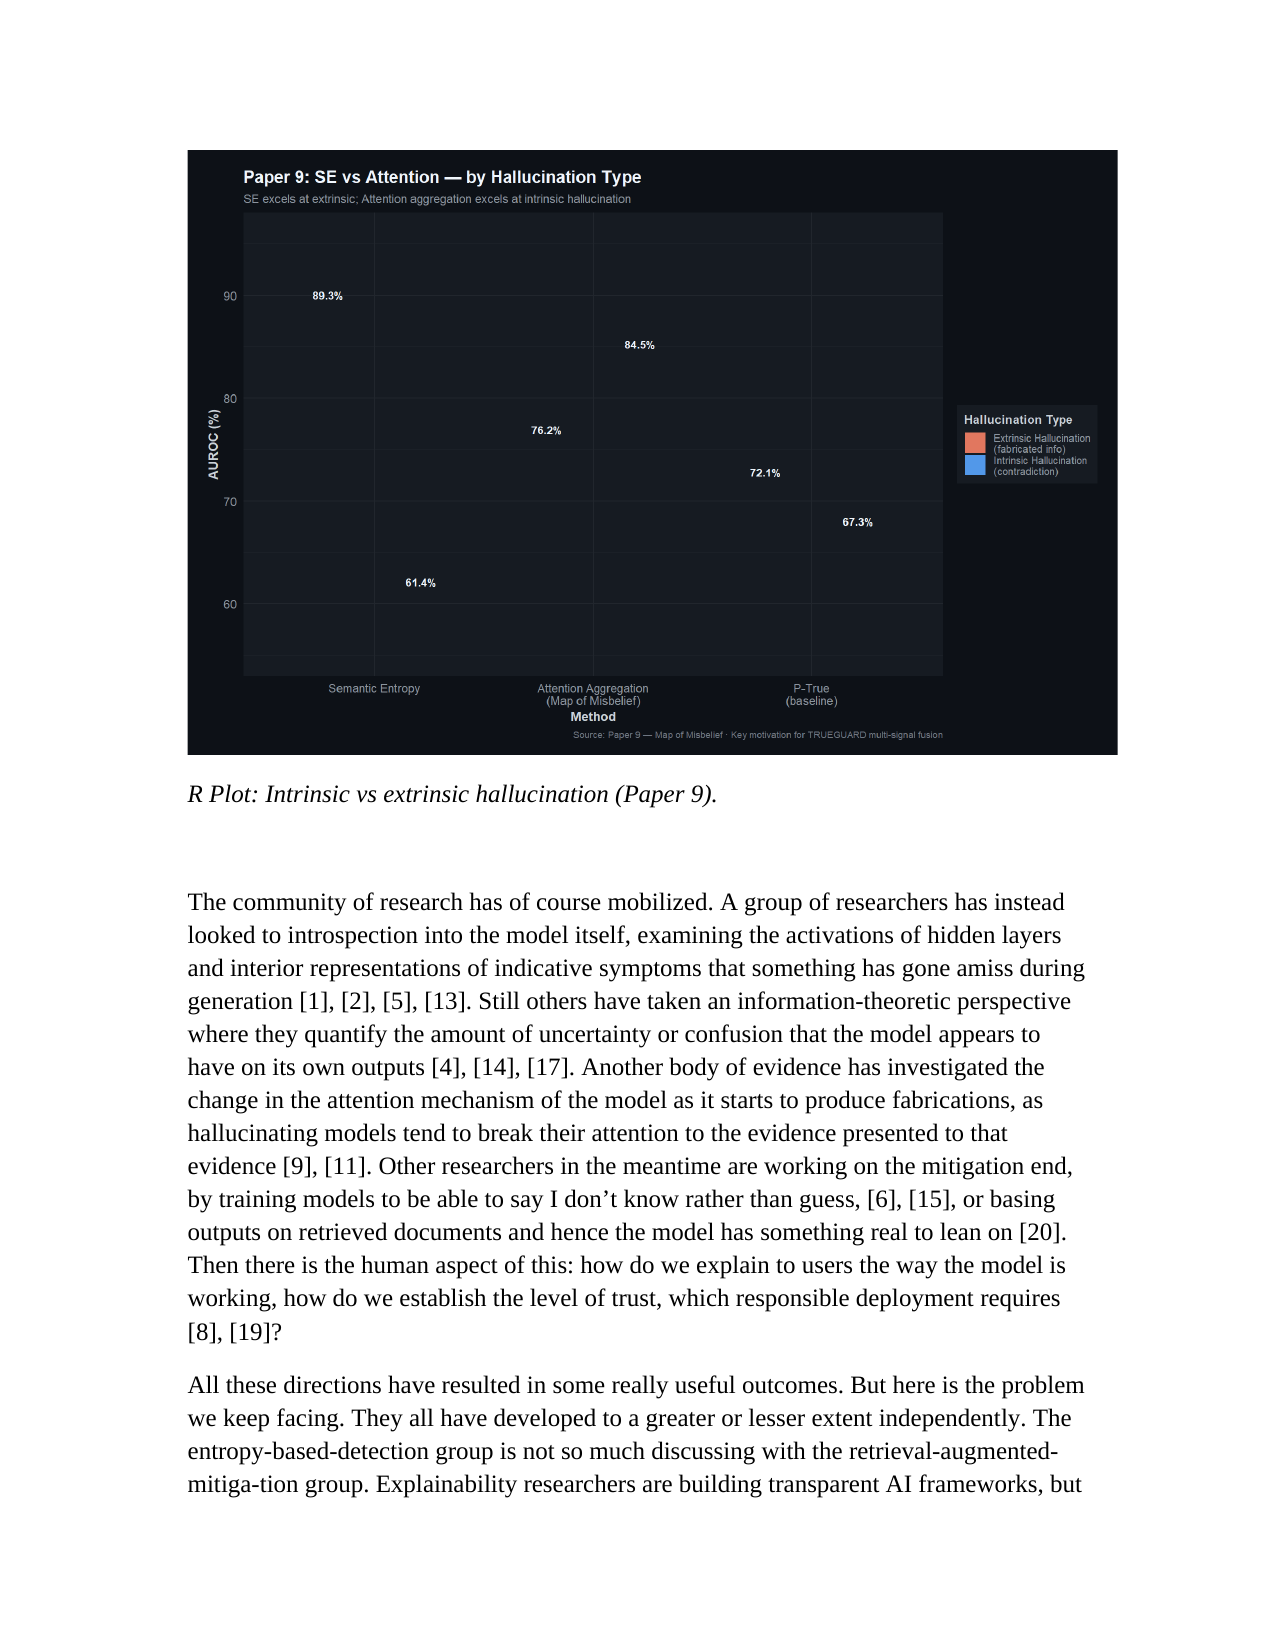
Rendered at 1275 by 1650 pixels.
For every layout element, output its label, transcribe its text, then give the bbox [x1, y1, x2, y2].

text The community of research has of course mobilized. A group of researchers has instead looked to introspection into the model itself, examining the activations of hidden layers and interior representations of indicative symptoms that something has gone amiss during generation [1], [2], [5], [13]. Still others have taken an information-theoretic perspective where they quantify the amount of uncertainty or confusion that the model appears to have on its own outputs [4], [14], [17]. Another body of evidence has investigated the change in the attention mechanism of the model as it starts to produce fabrications, as hallucinating models tend to break their attention to the evidence presented to that evidence [9], [11]. Other researchers in the meantime are working on the mitigation end, by training models to be able to say I don’t know rather than guess, [6], [15], or basing outputs on retrieved documents and hence the model has something real to lean on [20]. Then there is the human aspect of this: how do we explain to users the way the model is working, how do we establish the level of trust, which responsible deployment requires [8], [19]? [187, 887, 1087, 1345]
text All these directions have resulted in some really useful outcomes. But here is the problem we keep facing. They all have developed to a greater or lesser extent independently. The entropy-based-detection group is not so much discussing with the retrieval-augmented-mitiga-tion group. Explainability researchers are building transparent AI frameworks, but [187, 1370, 1087, 1498]
text R Plot: Intrinsic vs extrinsic hallucination (Paper 9). [187, 779, 1087, 808]
